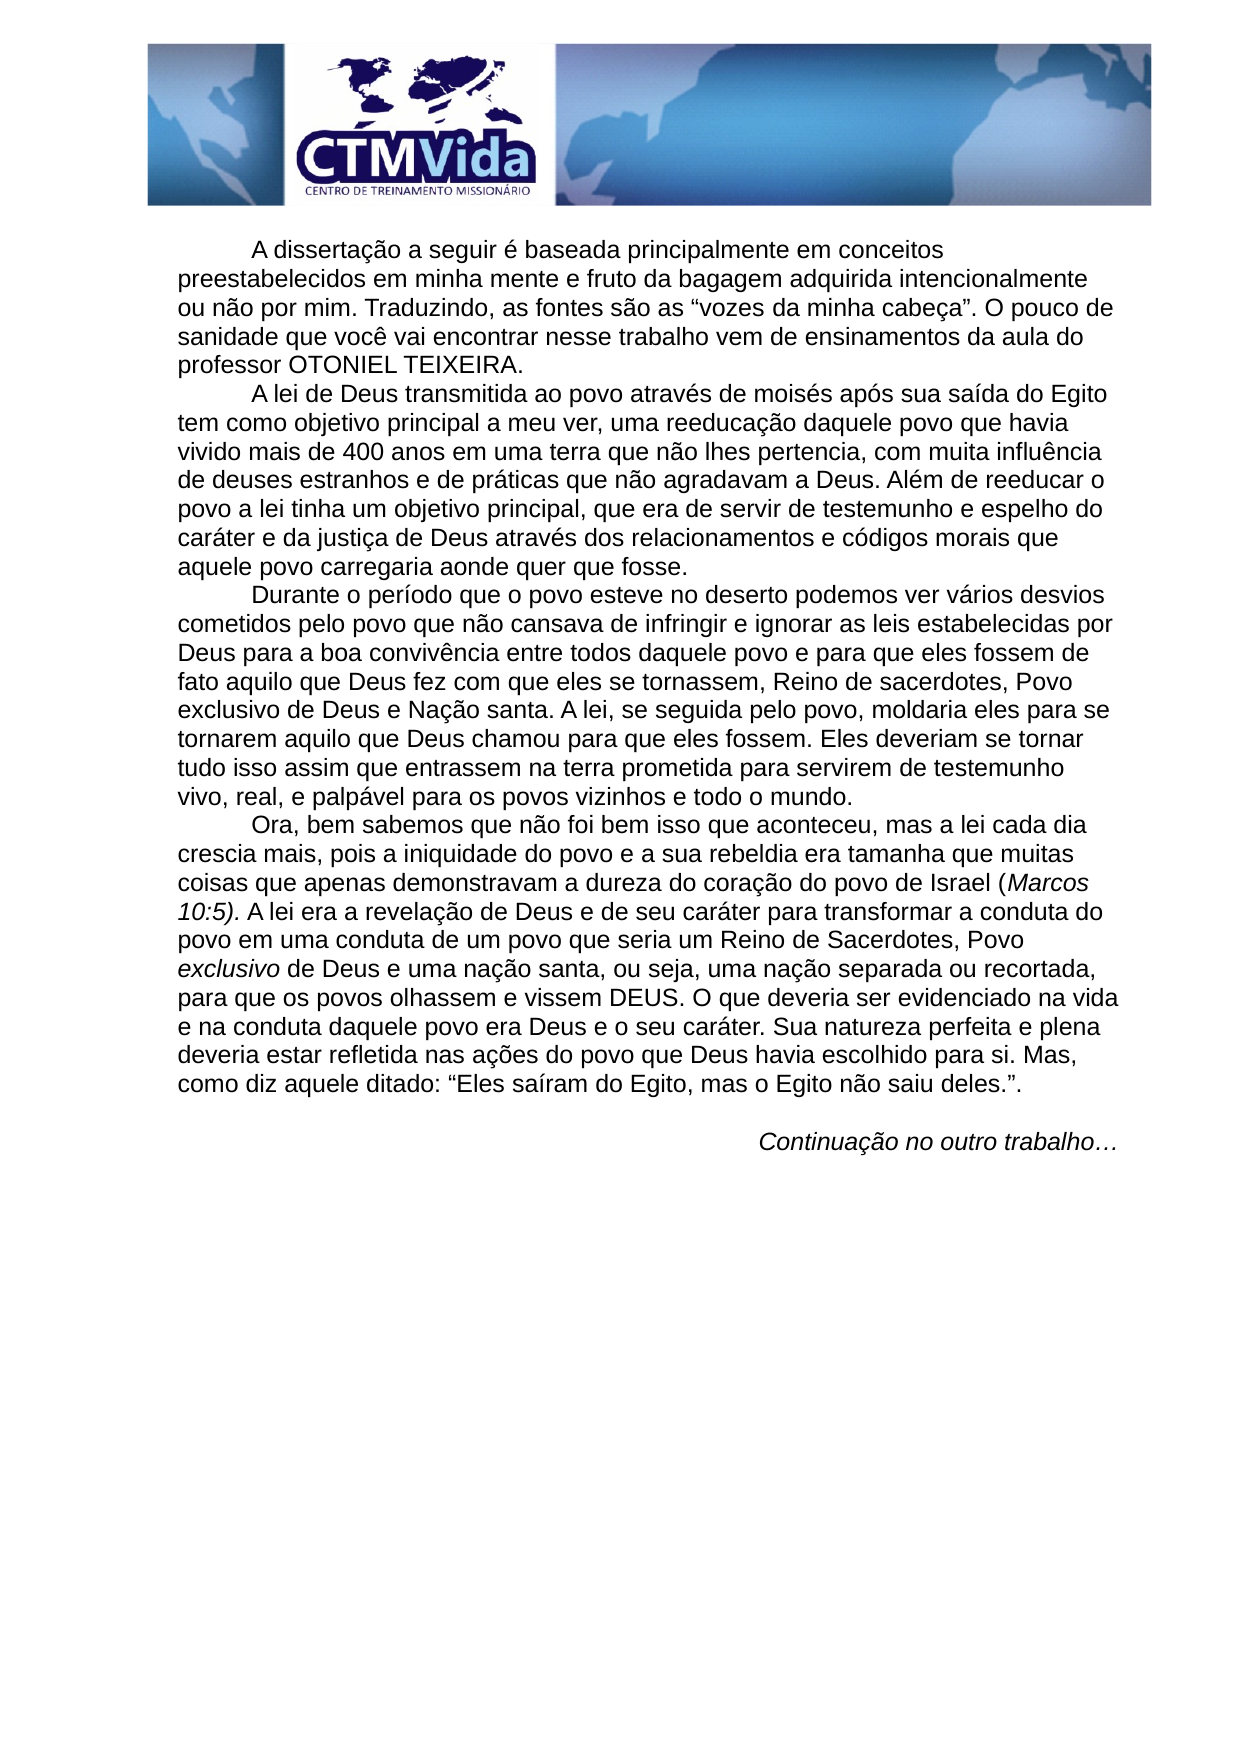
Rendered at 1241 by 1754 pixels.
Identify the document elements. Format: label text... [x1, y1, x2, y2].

text A dissertação a seguir é baseada principalmente em conceitos preestabelecidos em minha mente e fruto da bagagem adquirida intencionalmente ou não por mim. Traduzindo, as fontes são as “vozes da minha cabeça”. O pouco de sanidade que você vai encontrar nesse trabalho vem de ensinamentos da aula do professor OTONIEL TEIXEIRA. [177, 235, 1122, 379]
text A lei de Deus transmitida ao povo através de moisés após sua saída do Egito tem como objetivo principal a meu ver, uma reeducação daquele povo que havia vivido mais de 400 anos em uma terra que não lhes pertencia, com muita influência de deuses estranhos e de práticas que não agradavam a Deus. Além de reeducar o povo a lei tinha um objetivo principal, que era de servir de testemunho e espelho do caráter e da justiça de Deus através dos relacionamentos e códigos morais que aquele povo carregaria aonde quer que fosse. [177, 379, 1122, 580]
text Durante o período que o povo esteve no deserto podemos ver vários desvios cometidos pelo povo que não cansava de infringir e ignorar as leis estabelecidas por Deus para a boa convivência entre todos daquele povo e para que eles fossem de fato aquilo que Deus fez com que eles se tornassem, Reino de sacerdotes, Povo exclusivo de Deus e Nação santa. A lei, se seguida pelo povo, moldaria eles para se tornarem aquilo que Deus chamou para que eles fossem. Eles deveriam se tornar tudo isso assim que entrassem na terra prometida para servirem de testemunho vivo, real, e palpável para os povos vizinhos e todo o mundo. [177, 580, 1122, 810]
text Continuação no outro trabalho… [177, 1127, 1122, 1155]
picture [147, 43, 1152, 206]
text Ora, bem sabemos que não foi bem isso que aconteceu, mas a lei cada dia crescia mais, pois a iniquidade do povo e a sua rebeldia era tamanha que muitas coisas que apenas demonstravam a dureza do coração do povo de Israel (Marcos 10:5). A lei era a revelação de Deus e de seu caráter para transformar a conduta do povo em uma conduta de um povo que seria um Reino de Sacerdotes, Povo exclusivo de Deus e uma nação santa, ou seja, uma nação separada ou recortada, para que os povos olhassem e vissem DEUS. O que deveria ser evidenciado na vida e na conduta daquele povo era Deus e o seu caráter. Sua natureza perfeita e plena deveria estar refletida nas ações do povo que Deus havia escolhido para si. Mas, como diz aquele ditado: “Eles saíram do Egito, mas o Egito não saiu deles.”. [177, 810, 1122, 1098]
